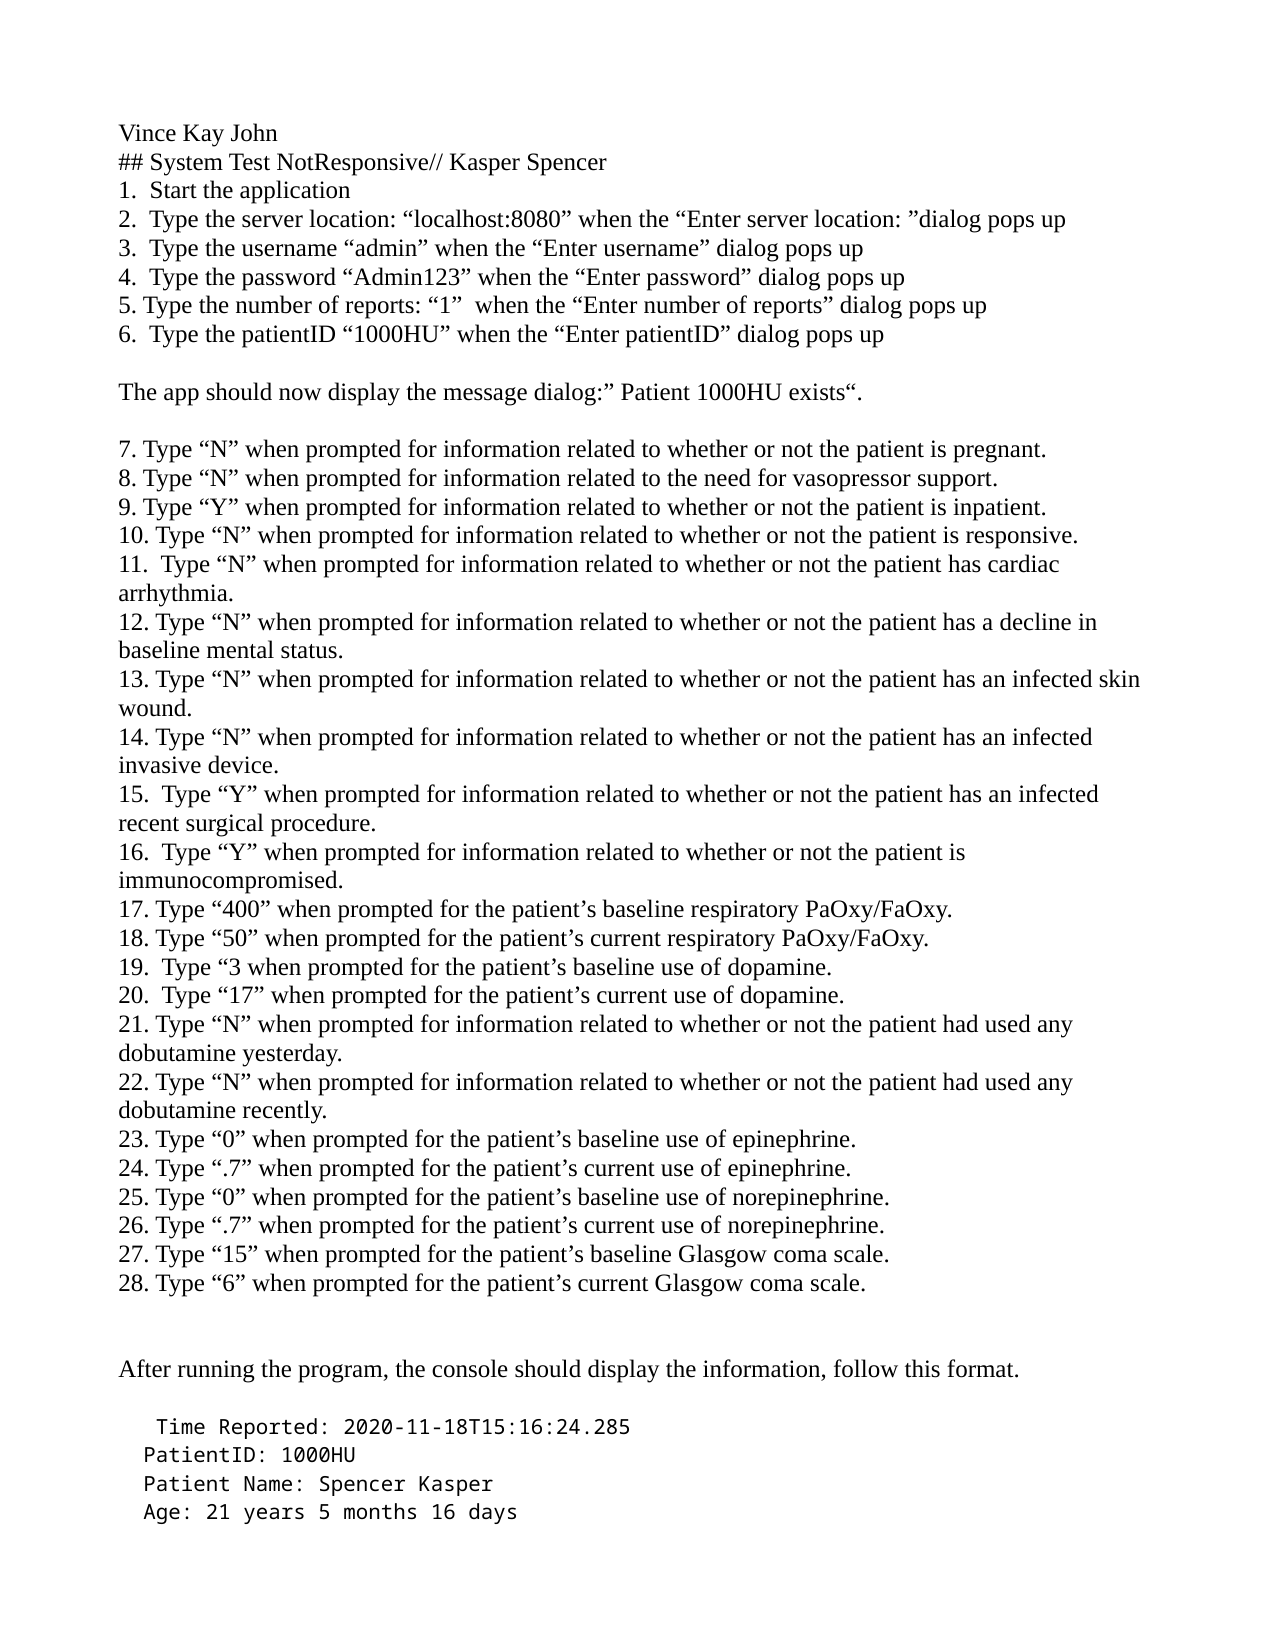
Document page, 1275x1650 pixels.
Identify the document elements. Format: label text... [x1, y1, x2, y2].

text Patient Name: Spencer Kasper [118, 1469, 1157, 1497]
text 28. Type “6” when prompted for the patient’s current Glasgow coma scale. [118, 1268, 1157, 1297]
text After running the program, the console should display the information, follow this format. [118, 1354, 1157, 1383]
text 25. Type “0” when prompted for the patient’s baseline use of norepinephrine. [118, 1182, 1157, 1211]
text 27. Type “15” when prompted for the patient’s baseline Glasgow coma scale. [118, 1239, 1157, 1268]
text 17. Type “400” when prompted for the patient’s baseline respiratory PaOxy/FaOxy. [118, 894, 1157, 923]
text The app should now display the message dialog:” Patient 1000HU exists“. [118, 377, 1157, 406]
text 20. Type “17” when prompted for the patient’s current use of dopamine. [118, 981, 1157, 1009]
text 1. Start the application [118, 176, 1157, 204]
text 2. Type the server location: “localhost:8080” when the “Enter server location: ”dialog pops up [118, 204, 1157, 233]
text 8. Type “N” when prompted for information related to the need for vasopressor support. [118, 463, 1157, 492]
text 5. Type the number of reports: “1” when the “Enter number of reports” dialog pops up [118, 291, 1157, 319]
text 14. Type “N” when prompted for information related to whether or not the patient has an infected invasive device. [118, 722, 1157, 779]
text 13. Type “N” when prompted for information related to whether or not the patient has an infected skin wound. [118, 664, 1157, 722]
text 23. Type “0” when prompted for the patient’s baseline use of epinephrine. [118, 1124, 1157, 1153]
text 19. Type “3 when prompted for the patient’s baseline use of dopamine. [118, 952, 1157, 981]
text 15. Type “Y” when prompted for information related to whether or not the patient has an infected recent surgical procedure. [118, 779, 1157, 837]
text 21. Type “N” when prompted for information related to whether or not the patient had used any dobutamine yesterday. [118, 1009, 1157, 1067]
text PatientID: 1000HU [118, 1440, 1157, 1469]
text Age: 21 years 5 months 16 days [118, 1497, 1157, 1526]
text 24. Type “.7” when prompted for the patient’s current use of epinephrine. [118, 1153, 1157, 1182]
text 3. Type the username “admin” when the “Enter username” dialog pops up [118, 233, 1157, 262]
text Vince Kay John [118, 118, 1157, 147]
text 4. Type the password “Admin123” when the “Enter password” dialog pops up [118, 262, 1157, 291]
text 10. Type “N” when prompted for information related to whether or not the patient is responsive. [118, 521, 1157, 549]
text 12. Type “N” when prompted for information related to whether or not the patient has a decline in baseline mental status. [118, 607, 1157, 664]
text Time Reported: 2020-11-18T15:16:24.285 [118, 1412, 1157, 1440]
text 18. Type “50” when prompted for the patient’s current respiratory PaOxy/FaOxy. [118, 923, 1157, 952]
text 16. Type “Y” when prompted for information related to whether or not the patient is immunocompromised. [118, 837, 1157, 894]
text 7. Type “N” when prompted for information related to whether or not the patient is pregnant. [118, 434, 1157, 463]
text 9. Type “Y” when prompted for information related to whether or not the patient is inpatient. [118, 492, 1157, 521]
text 11. Type “N” when prompted for information related to whether or not the patient has cardiac arrhythmia. [118, 549, 1157, 607]
text ## System Test NotResponsive// Kasper Spencer [118, 147, 1157, 176]
text 26. Type “.7” when prompted for the patient’s current use of norepinephrine. [118, 1211, 1157, 1239]
text 6. Type the patientID “1000HU” when the “Enter patientID” dialog pops up [118, 319, 1157, 348]
text 22. Type “N” when prompted for information related to whether or not the patient had used any dobutamine recently. [118, 1067, 1157, 1124]
